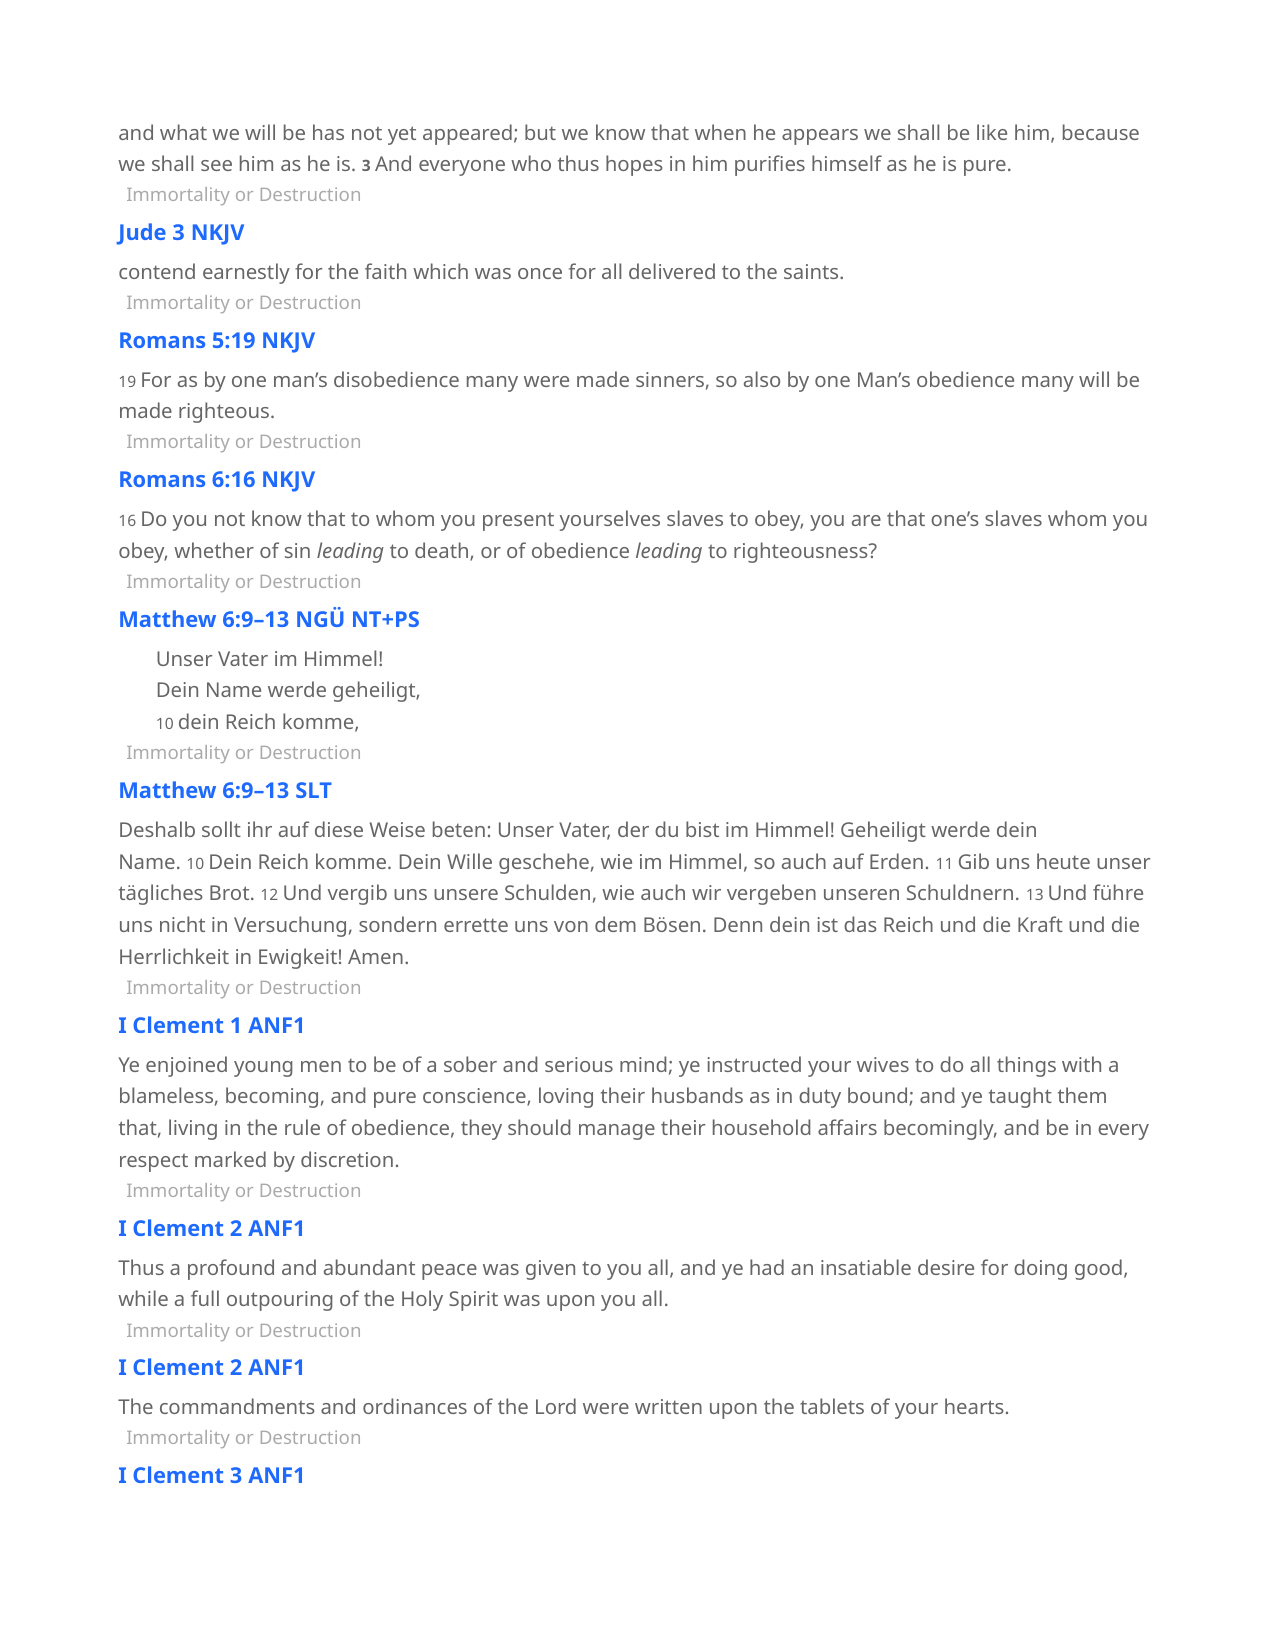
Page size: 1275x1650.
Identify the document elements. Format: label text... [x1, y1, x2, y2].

text 10 dein Reich komme, [156, 708, 1157, 736]
text Romans 5:19 NKJV [118, 325, 1157, 355]
text Immortality or Destruction [126, 974, 1149, 1000]
text Immortality or Destruction [126, 1424, 1149, 1450]
text Matthew 6:9–13 SLT [118, 775, 1157, 805]
text I Clement 2 ANF1 [118, 1213, 1157, 1243]
text I Clement 2 ANF1 [118, 1352, 1157, 1382]
text The commandments and ordinances of the Lord were written upon the tablets of your hearts. [118, 1393, 1157, 1421]
text Deshalb sollt ihr auf diese Weise beten: Unser Vater, der du bist im Himmel! Geheiligt werde dein Name. 10 Dein Reich komme. Dein Wille geschehe, wie im Himmel, so auch auf Erden. 11 Gib uns heute unser tägliches Brot. 12 Und vergib uns unsere Schulden, wie auch wir vergeben unseren Schuldnern. 13 Und führe uns nicht in Versuchung, sondern errette uns von dem Bösen. Denn dein ist das Reich und die Kraft und die Herrlichkeit in Ewigkeit! Amen. [118, 816, 1157, 970]
text Immortality or Destruction [126, 568, 1149, 594]
text Unser Vater im Himmel! [156, 644, 1157, 672]
text I Clement 1 ANF1 [118, 1010, 1157, 1040]
text Immortality or Destruction [126, 1317, 1149, 1342]
text Immortality or Destruction [126, 739, 1149, 765]
text Romans 6:16 NKJV [118, 464, 1157, 494]
text Immortality or Destruction [126, 429, 1149, 454]
text Immortality or Destruction [126, 1177, 1149, 1203]
text Dein Name werde geheiligt, [156, 676, 1157, 704]
text Thus a profound and abundant peace was given to you all, and ye had an insatiable desire for doing good, while a full outpouring of the Holy Spirit was upon you all. [118, 1253, 1157, 1313]
text Matthew 6:9–13 NGÜ NT+PS [118, 604, 1157, 634]
text Ye enjoined young men to be of a sober and serious mind; ye instructed your wives to do all things with a blameless, becoming, and pure conscience, loving their husbands as in duty bound; and ye taught them that, living in the rule of obedience, they should manage their household affairs becomingly, and be in every respect marked by discretion. [118, 1050, 1157, 1173]
text 19 For as by one man’s disobedience many were made sinners, so also by one Man’s obedience many will be made righteous. [118, 365, 1157, 425]
text Jude 3 NKJV [118, 217, 1157, 247]
text 16 Do you not know that to whom you present yourselves slaves to obey, you are that one’s slaves whom you obey, whether of sin leading to death, or of obedience leading to righteousness? [118, 505, 1157, 564]
text Immortality or Destruction [126, 289, 1149, 315]
text contend earnestly for the faith which was once for all delivered to the saints. [118, 258, 1157, 285]
text I Clement 3 ANF1 [118, 1460, 1157, 1490]
text Immortality or Destruction [126, 182, 1149, 207]
text and what we will be has not yet appeared; but we know that when he appears we shall be like him, because we shall see him as he is. 3 And everyone who thus hopes in him purifies himself as he is pure. [118, 118, 1157, 178]
